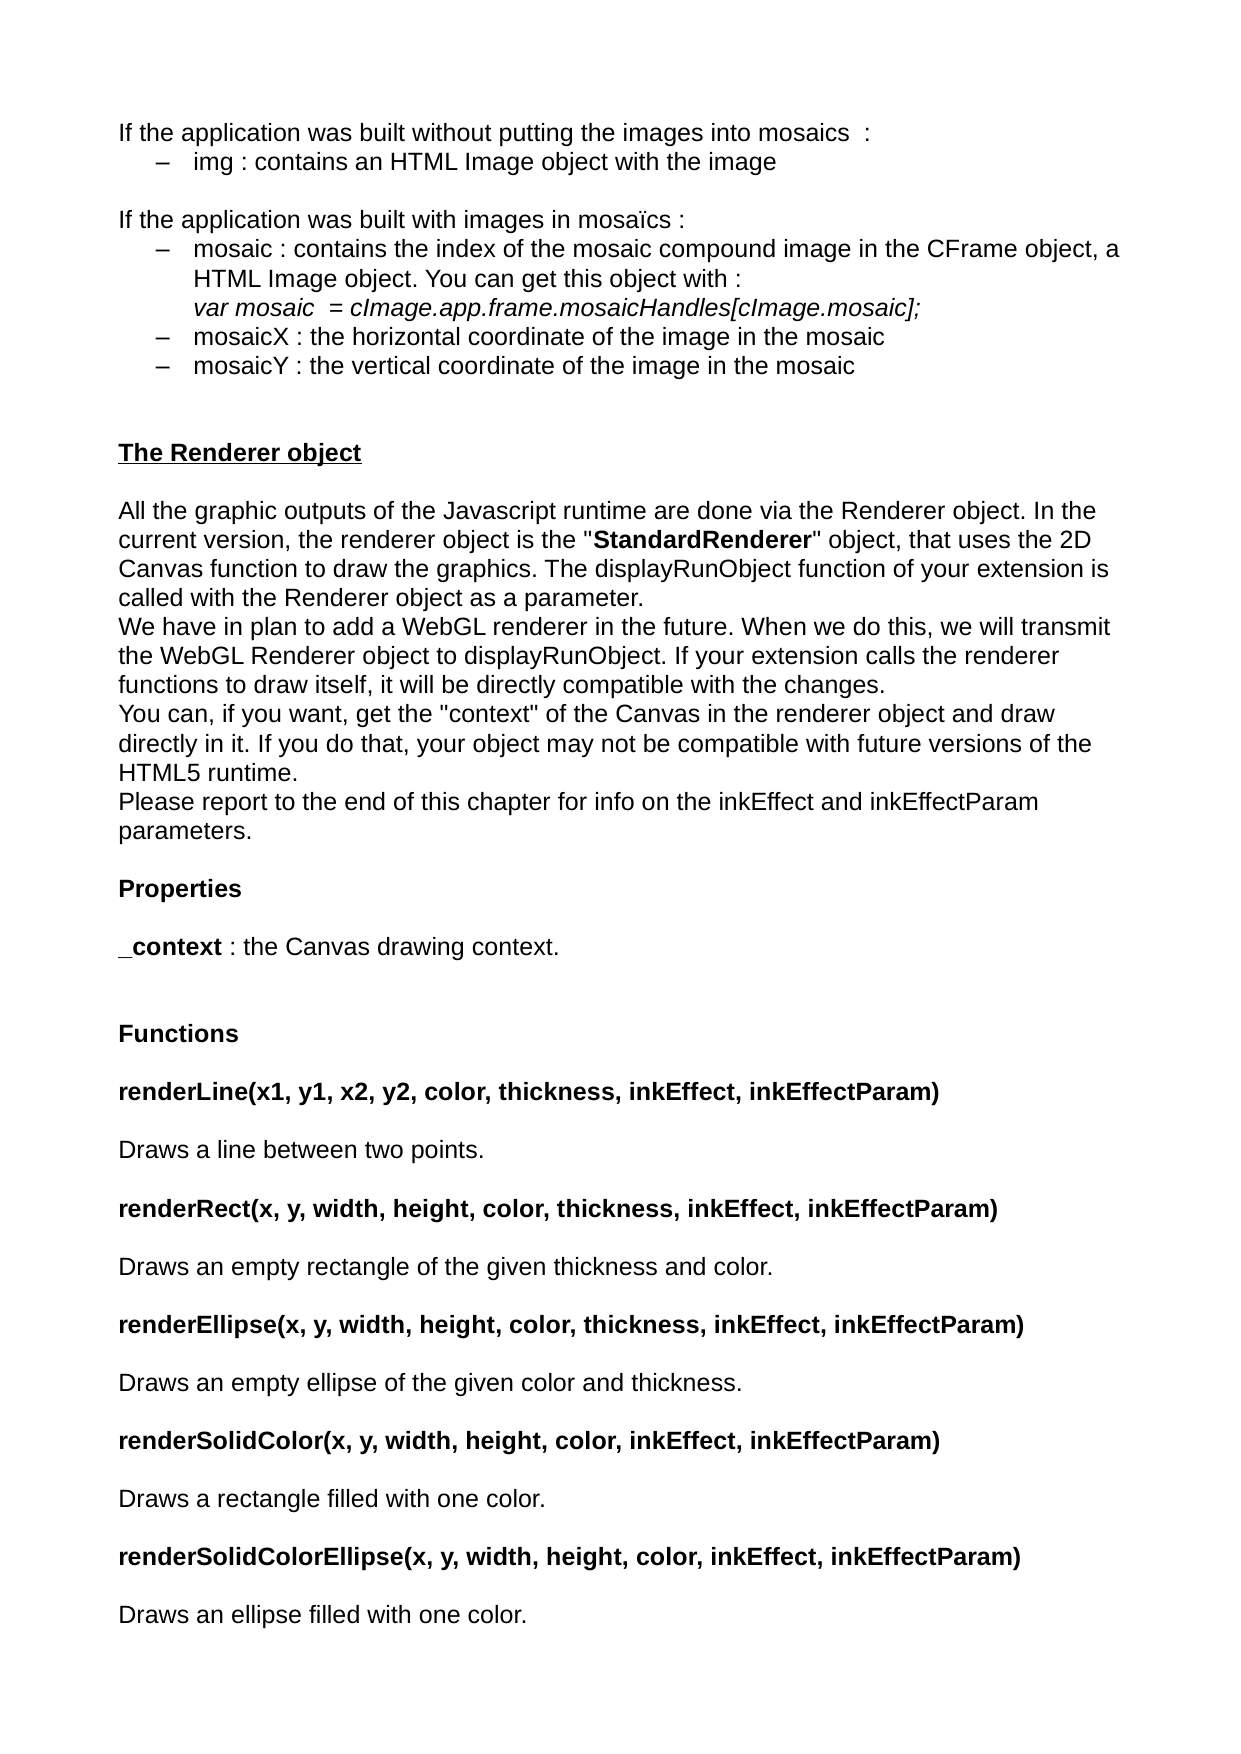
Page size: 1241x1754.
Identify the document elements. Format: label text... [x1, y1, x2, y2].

text Please report to the end of this chapter for info on the inkEffect and inkEffectParam parameters. [118, 787, 1122, 845]
text renderSolidColor(x, y, width, height, color, inkEffect, inkEffectParam) [118, 1426, 1122, 1455]
text If the application was built without putting the images into mosaics : [118, 118, 1122, 147]
text Draws a rectangle filled with one color. [118, 1484, 1122, 1513]
list mosaic : contains the index of the mosaic compound image in the CFrame object, a HTML Image object. You can get this object with : [156, 234, 1122, 292]
list var mosaic = cImage.app.frame.mosaicHandles[cImage.mosaic]; [156, 292, 1122, 322]
text Functions [118, 1019, 1122, 1048]
text renderLine(x1, y1, x2, y2, color, thickness, inkEffect, inkEffectParam) [118, 1077, 1122, 1106]
text Draws an empty rectangle of the given thickness and color. [118, 1252, 1122, 1281]
text Properties [118, 874, 1122, 903]
list img : contains an HTML Image object with the image [156, 147, 1122, 176]
text Draws an empty ellipse of the given color and thickness. [118, 1368, 1122, 1397]
text renderEllipse(x, y, width, height, color, thickness, inkEffect, inkEffectParam) [118, 1310, 1122, 1339]
list mosaicX : the horizontal coordinate of the image in the mosaic [156, 322, 1122, 351]
text The Renderer object [118, 438, 1122, 467]
text _context : the Canvas drawing context. [118, 932, 1122, 961]
list mosaicY : the vertical coordinate of the image in the mosaic [156, 351, 1122, 380]
text Draws an ellipse filled with one color. [118, 1600, 1122, 1629]
text All the graphic outputs of the Javascript runtime are done via the Renderer object. In the current version, the renderer object is the "StandardRenderer" object, that uses the 2D Canvas function to draw the graphics. The displayRunObject function of your extension is called with the Renderer object as a parameter. [118, 496, 1122, 612]
text renderRect(x, y, width, height, color, thickness, inkEffect, inkEffectParam) [118, 1193, 1122, 1222]
text renderSolidColorEllipse(x, y, width, height, color, inkEffect, inkEffectParam) [118, 1542, 1122, 1571]
text You can, if you want, get the "context" of the Canvas in the renderer object and draw directly in it. If you do that, your object may not be compatible with future versions of the HTML5 runtime. [118, 699, 1122, 787]
text If the application was built with images in mosaïcs : [118, 205, 1122, 234]
text Draws a line between two points. [118, 1135, 1122, 1164]
text We have in plan to add a WebGL renderer in the future. When we do this, we will transmit the WebGL Renderer object to displayRunObject. If your extension calls the renderer functions to draw itself, it will be directly compatible with the changes. [118, 612, 1122, 699]
